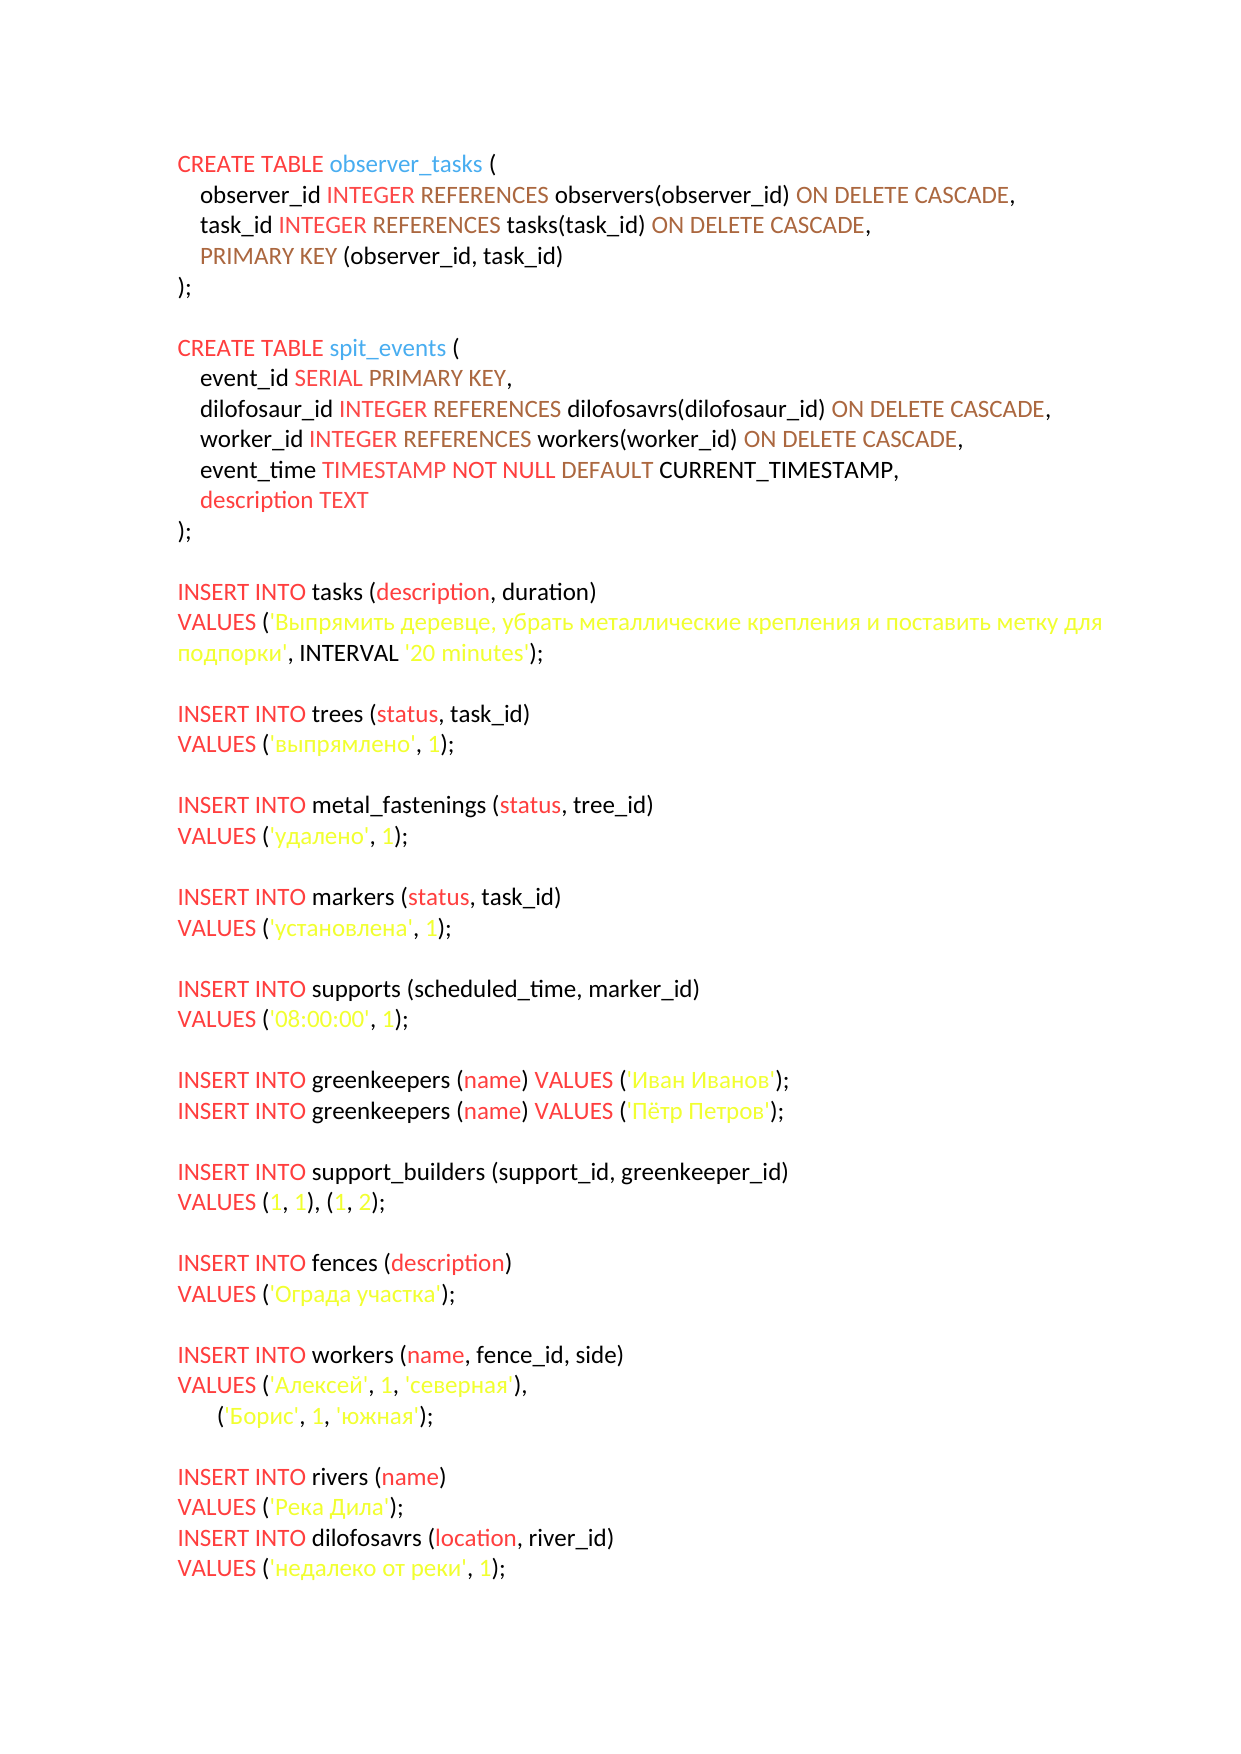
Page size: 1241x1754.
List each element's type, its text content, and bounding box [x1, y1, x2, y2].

text VALUES ('Ограда участка'); [177, 1278, 1152, 1308]
text task_id INTEGER REFERENCES tasks(task_id) ON DELETE CASCADE, [177, 210, 1152, 240]
text ); [177, 515, 1152, 545]
text ); [177, 271, 1152, 301]
text VALUES ('Река Дила'); [177, 1492, 1152, 1522]
text INSERT INTO trees (status, task_id) [177, 698, 1152, 728]
text INSERT INTO dilofosavrs (location, river_id) [177, 1522, 1152, 1553]
text VALUES ('Выпрямить деревце, убрать металлические крепления и поставить метку для подпорки', INTERVAL '20 minutes'); [177, 606, 1152, 667]
text INSERT INTO markers (status, task_id) [177, 881, 1152, 912]
text INSERT INTO rivers (name) [177, 1461, 1152, 1492]
text INSERT INTO tasks (description, duration) [177, 576, 1152, 606]
text description TEXT [177, 484, 1152, 515]
text INSERT INTO workers (name, fence_id, side) [177, 1339, 1152, 1369]
text VALUES ('удалено', 1); [177, 820, 1152, 851]
text dilofosaur_id INTEGER REFERENCES dilofosavrs(dilofosaur_id) ON DELETE CASCADE, [177, 393, 1152, 423]
text observer_id INTEGER REFERENCES observers(observer_id) ON DELETE CASCADE, [177, 179, 1152, 210]
text VALUES ('Алексей', 1, 'северная'), [177, 1369, 1152, 1400]
text event_time TIMESTAMP NOT NULL DEFAULT CURRENT_TIMESTAMP, [177, 454, 1152, 484]
text ('Борис', 1, 'южная'); [177, 1400, 1152, 1431]
text VALUES (1, 1), (1, 2); [177, 1186, 1152, 1217]
text INSERT INTO greenkeepers (name) VALUES ('Иван Иванов'); [177, 1064, 1152, 1095]
text VALUES ('установлена', 1); [177, 912, 1152, 942]
text INSERT INTO metal_fastenings (status, tree_id) [177, 789, 1152, 820]
text CREATE TABLE spit_events ( [177, 332, 1152, 362]
text worker_id INTEGER REFERENCES workers(worker_id) ON DELETE CASCADE, [177, 423, 1152, 454]
text CREATE TABLE observer_tasks ( [177, 149, 1152, 179]
text event_id SERIAL PRIMARY KEY, [177, 362, 1152, 393]
text VALUES ('08:00:00', 1); [177, 1003, 1152, 1034]
text INSERT INTO fences (description) [177, 1247, 1152, 1278]
text PRIMARY KEY (observer_id, task_id) [177, 240, 1152, 271]
text VALUES ('недалеко от реки', 1); [177, 1553, 1152, 1583]
text INSERT INTO greenkeepers (name) VALUES ('Пётр Петров'); [177, 1095, 1152, 1125]
text INSERT INTO support_builders (support_id, greenkeeper_id) [177, 1156, 1152, 1186]
text VALUES ('выпрямлено', 1); [177, 728, 1152, 759]
text INSERT INTO supports (scheduled_time, marker_id) [177, 973, 1152, 1003]
